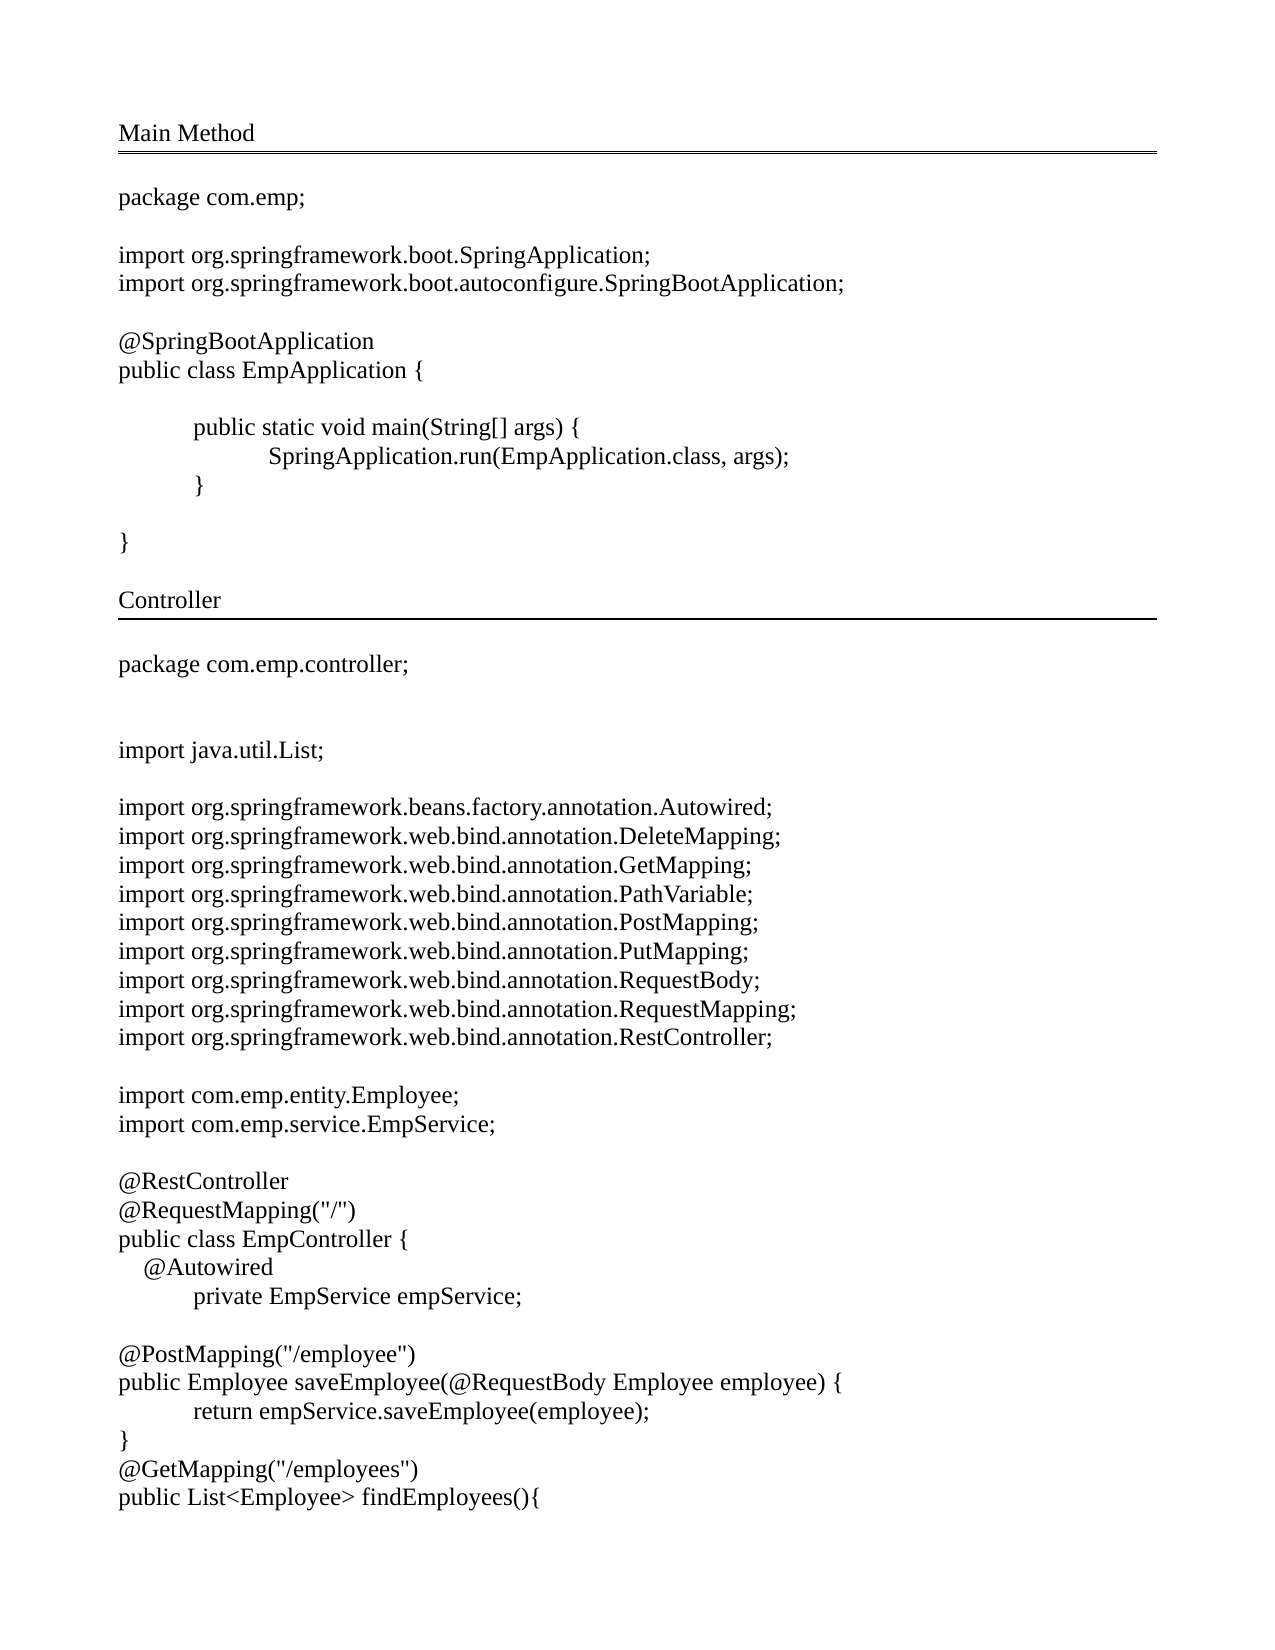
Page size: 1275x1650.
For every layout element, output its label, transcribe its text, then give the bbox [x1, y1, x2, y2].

text import org.springframework.web.bind.annotation.PostMapping; [118, 907, 1157, 936]
text SpringApplication.run(EmpApplication.class, args); [118, 441, 1157, 470]
text import java.util.List; [118, 735, 1157, 764]
text import org.springframework.boot.autoconfigure.SpringBootApplication; [118, 268, 1157, 297]
text public List<Employee> findEmployees(){ [118, 1482, 1157, 1511]
text import org.springframework.web.bind.annotation.PutMapping; [118, 936, 1157, 965]
text Main Method [118, 118, 1157, 151]
text @SpringBootApplication [118, 326, 1157, 355]
text package com.emp; [118, 182, 1157, 211]
text Controller [118, 585, 1157, 618]
text @RestController [118, 1166, 1157, 1195]
text } [118, 1425, 1157, 1454]
text import org.springframework.web.bind.annotation.DeleteMapping; [118, 821, 1157, 850]
text return empService.saveEmployee(employee); [118, 1396, 1157, 1425]
text @PostMapping("/employee") [118, 1339, 1157, 1367]
text import org.springframework.web.bind.annotation.PathVariable; [118, 879, 1157, 907]
text import org.springframework.boot.SpringApplication; [118, 240, 1157, 268]
text import org.springframework.beans.factory.annotation.Autowired; [118, 792, 1157, 821]
text @Autowired [118, 1252, 1157, 1281]
text package com.emp.controller; [118, 649, 1157, 677]
text public Employee saveEmployee(@RequestBody Employee employee) { [118, 1367, 1157, 1396]
text @GetMapping("/employees") [118, 1454, 1157, 1482]
text } [118, 527, 1157, 556]
text import com.emp.entity.Employee; [118, 1080, 1157, 1109]
text import com.emp.service.EmpService; [118, 1109, 1157, 1137]
text @RequestMapping("/") [118, 1195, 1157, 1224]
text import org.springframework.web.bind.annotation.RestController; [118, 1022, 1157, 1051]
text public class EmpApplication { [118, 355, 1157, 383]
text import org.springframework.web.bind.annotation.GetMapping; [118, 850, 1157, 879]
text } [118, 470, 1157, 498]
text public class EmpController { [118, 1224, 1157, 1252]
text import org.springframework.web.bind.annotation.RequestBody; [118, 965, 1157, 994]
text import org.springframework.web.bind.annotation.RequestMapping; [118, 994, 1157, 1022]
text private EmpService empService; [118, 1281, 1157, 1310]
text public static void main(String[] args) { [118, 412, 1157, 441]
